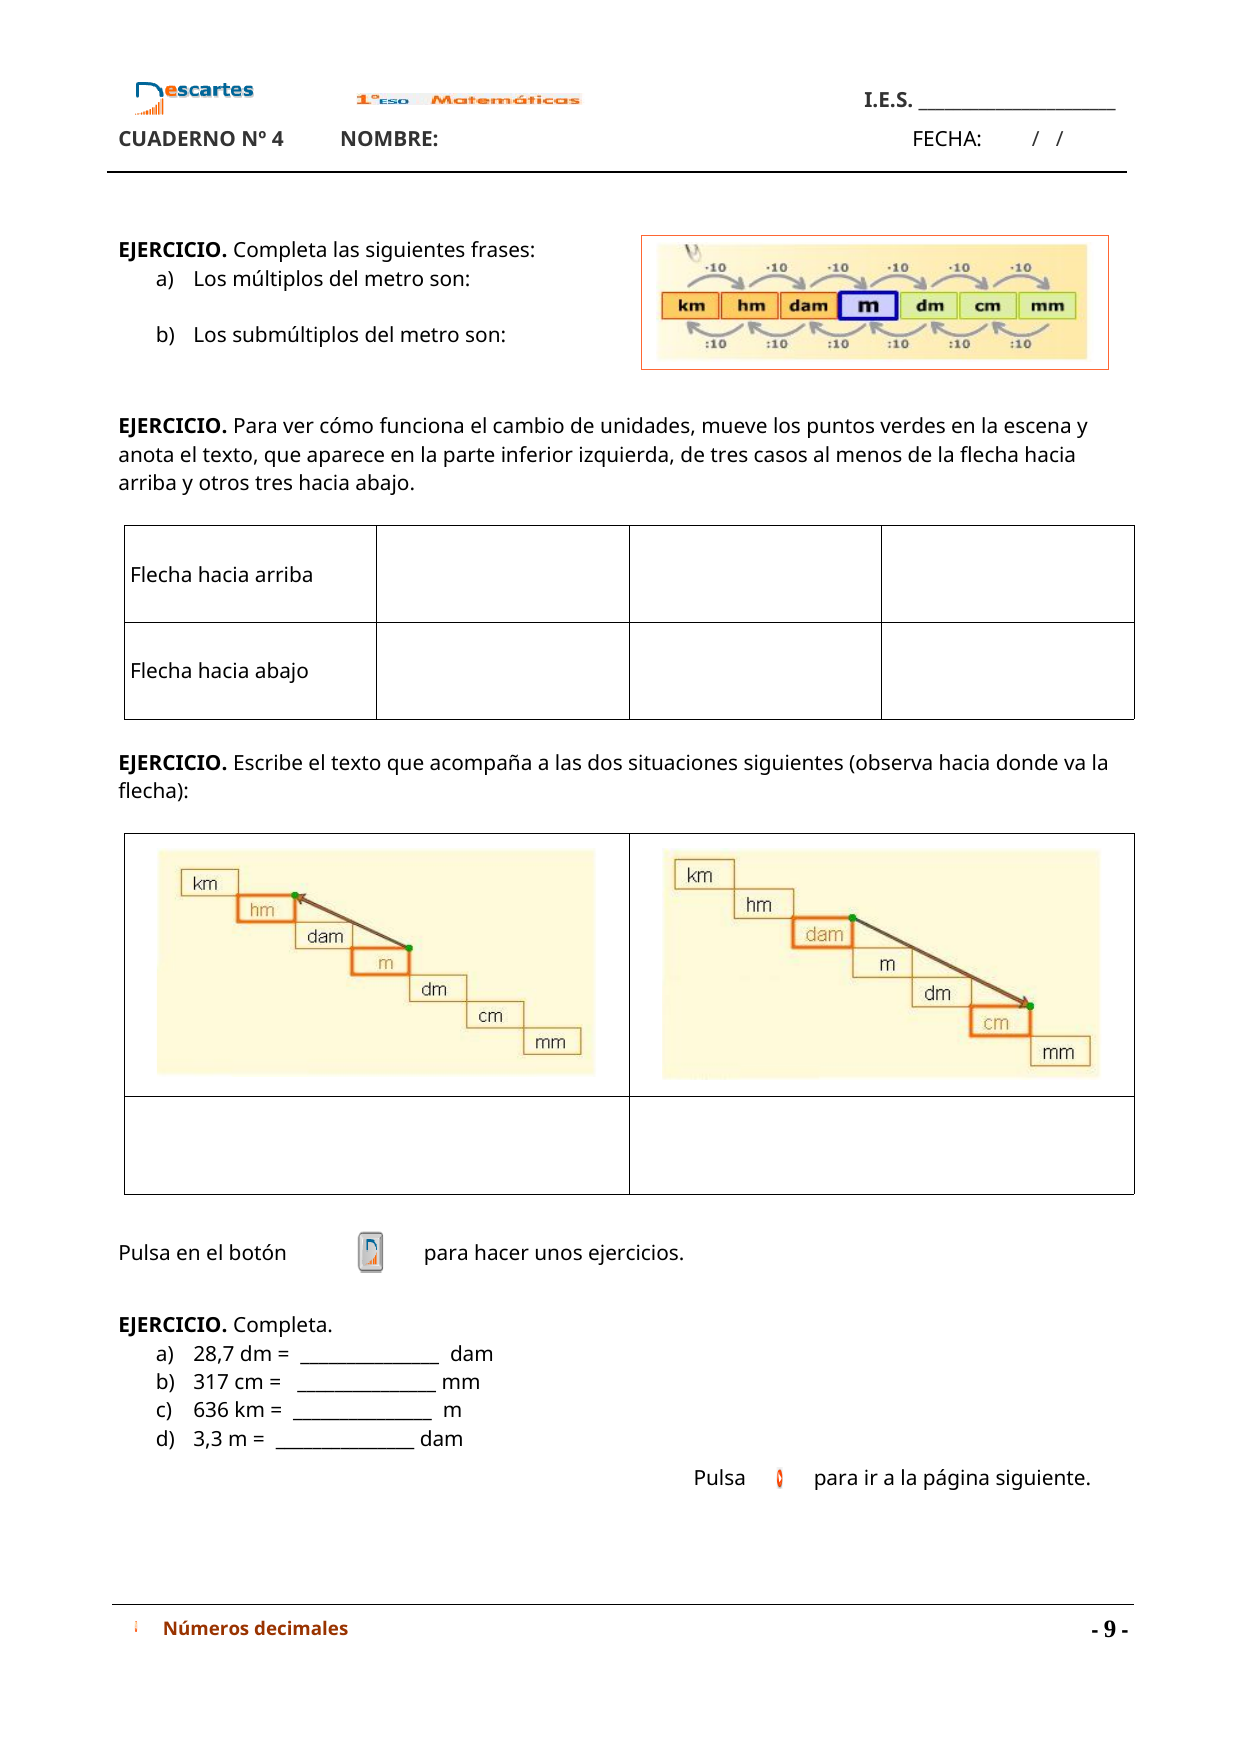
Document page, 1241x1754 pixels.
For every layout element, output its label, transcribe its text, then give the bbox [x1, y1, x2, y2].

table_header [125, 834, 629, 1096]
table_cell [377, 623, 629, 719]
picture [156, 848, 597, 1077]
table_cell [630, 1097, 1134, 1194]
table_header [751, 1453, 808, 1503]
table_header Pulsa [678, 1453, 751, 1503]
list 636 km = _______________ m [156, 1396, 1122, 1424]
picture [134, 1620, 138, 1632]
table_header [630, 526, 881, 622]
table_header [335, 1223, 341, 1281]
table_cell [125, 1097, 629, 1194]
text EJERCICIO. Escribe el texto que acompaña a las dos situaciones siguientes (observa hacia donde va la flecha): [118, 748, 1122, 805]
table_header [882, 526, 1134, 622]
table_header [377, 526, 629, 622]
table_header [635, 230, 1134, 383]
picture [357, 1231, 384, 1273]
picture [656, 242, 1094, 362]
table_cell [630, 623, 881, 719]
picture [776, 1467, 783, 1489]
table_header Flecha hacia arriba [125, 526, 376, 622]
table_header EJERCICIO. Completa las siguientes frases: Los múltiplos del metro son: Los submúltiplos del metro son: [113, 230, 635, 383]
table_header para hacer unos ejercicios. [418, 1223, 1134, 1281]
picture [134, 82, 257, 115]
table_header para ir a la página siguiente. [808, 1453, 1137, 1503]
list 28,7 dm = _______________ dam [156, 1339, 1122, 1367]
table_cell Flecha hacia abajo [125, 623, 376, 719]
table_header [630, 834, 1134, 1096]
text EJERCICIO. Completa. [118, 1310, 1122, 1339]
list 3,3 m = _______________ dam [156, 1424, 1122, 1452]
picture [356, 93, 585, 105]
table_cell [882, 623, 1134, 719]
text EJERCICIO. Para ver cómo funciona el cambio de unidades, mueve los puntos verdes en la escena y anota el texto, que aparece en la parte inferior izquierda, de tres casos al menos de la flecha hacia arriba y otros tres hacia abajo. [118, 412, 1122, 497]
table_header Pulsa en el botón [112, 1223, 335, 1281]
picture [662, 848, 1102, 1080]
list 317 cm = _______________ mm [156, 1367, 1122, 1396]
table_header [400, 1223, 418, 1281]
